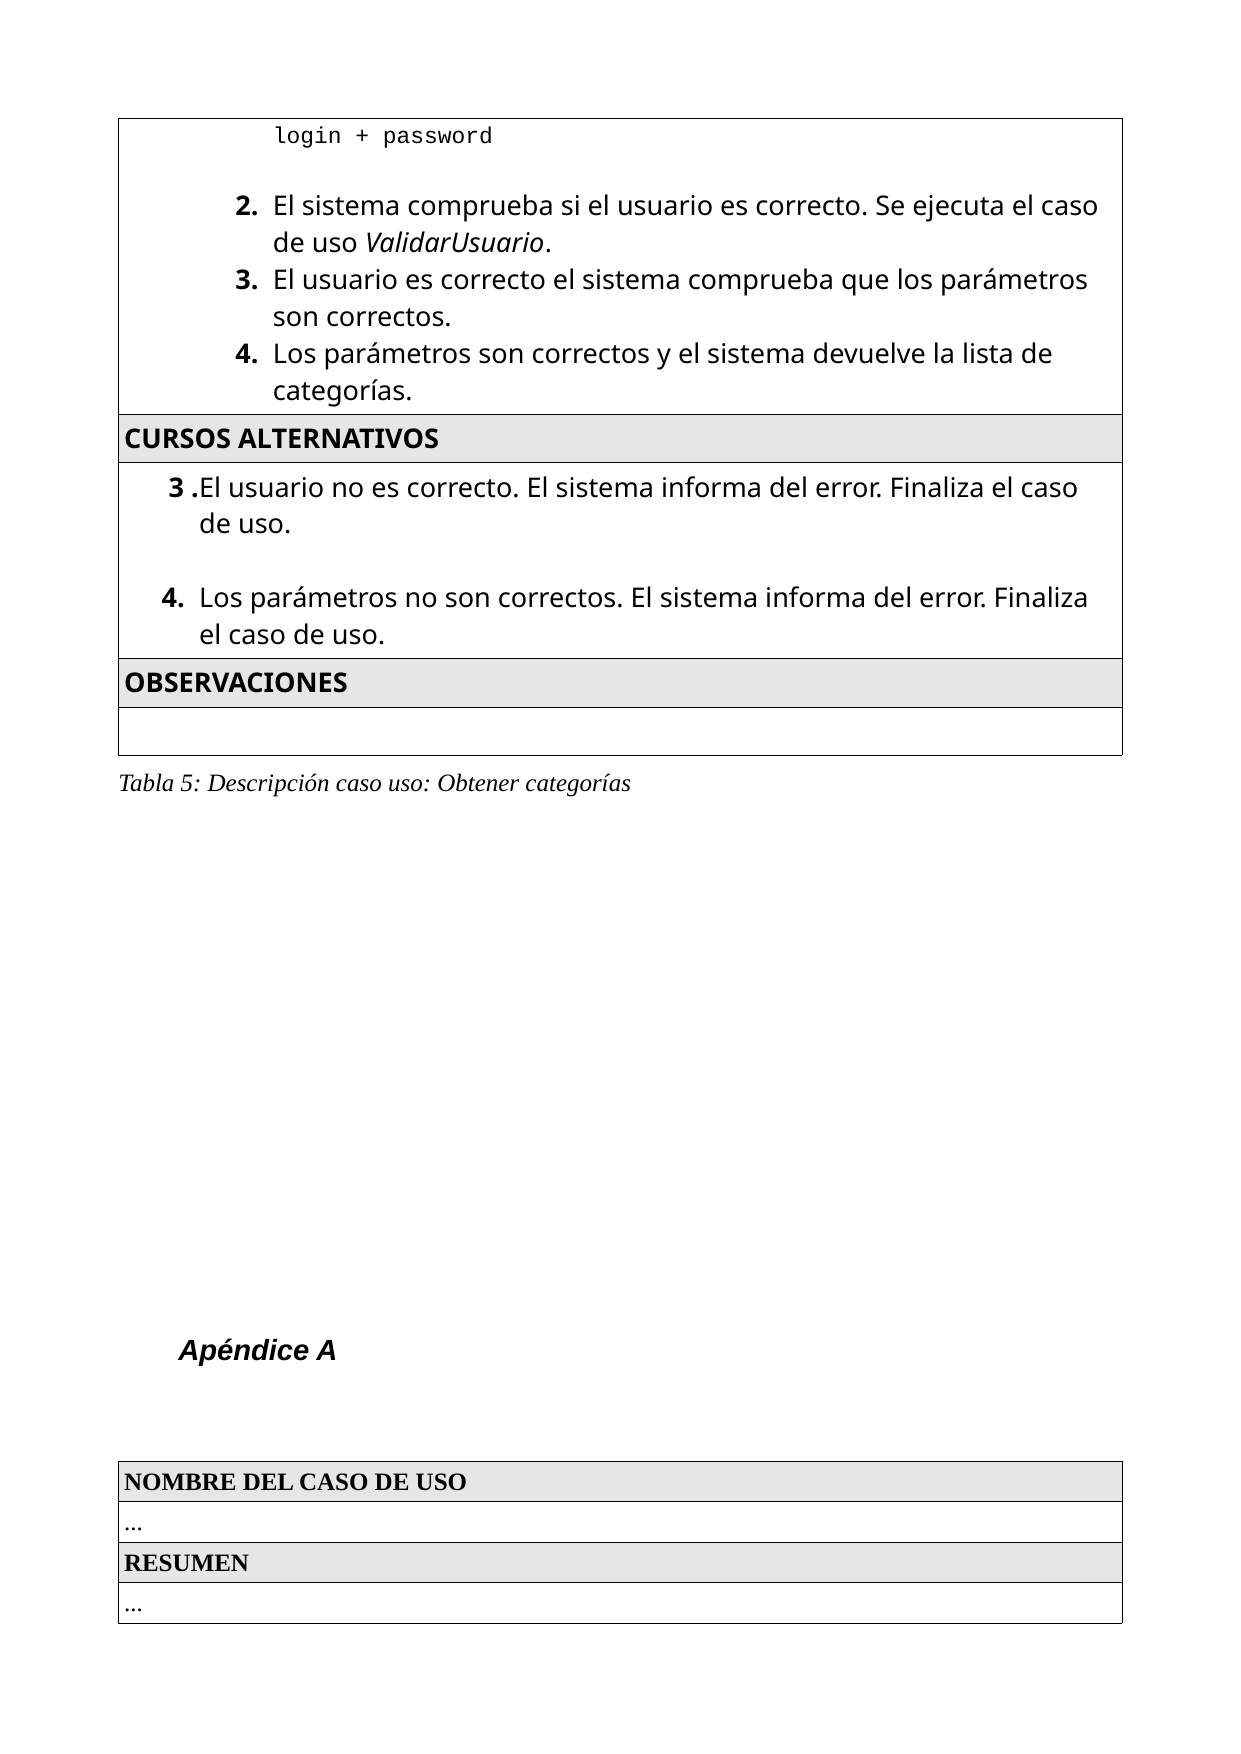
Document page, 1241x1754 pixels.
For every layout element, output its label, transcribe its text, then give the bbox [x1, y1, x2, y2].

table_cell OBSERVACIONES [119, 659, 1122, 707]
table_cell [119, 708, 1122, 755]
table_cell login + password El sistema comprueba si el usuario es correcto. Se ejecuta el caso de uso ValidarUsuario. El usuario es correcto el sistema comprueba que los parámetros son correctos. Los parámetros son correctos y el sistema devuelve la lista de categorías. [119, 119, 1122, 414]
table_header NOMBRE DEL CASO DE USO [119, 1462, 1122, 1501]
table_cell ... [119, 1502, 1122, 1542]
subtitle Apéndice A [118, 1333, 1122, 1366]
table_cell El usuario no es correcto. El sistema informa del error. Finaliza el caso de uso. Los parámetros no son correctos. El sistema informa del error. Finaliza el caso de uso. [119, 463, 1122, 658]
table_cell CURSOS ALTERNATIVOS [119, 415, 1122, 462]
table_cell ... [119, 1583, 1122, 1622]
table_cell RESUMEN [119, 1543, 1122, 1582]
text Tabla 5: Descripción caso uso: Obtener categorías [118, 768, 1122, 796]
